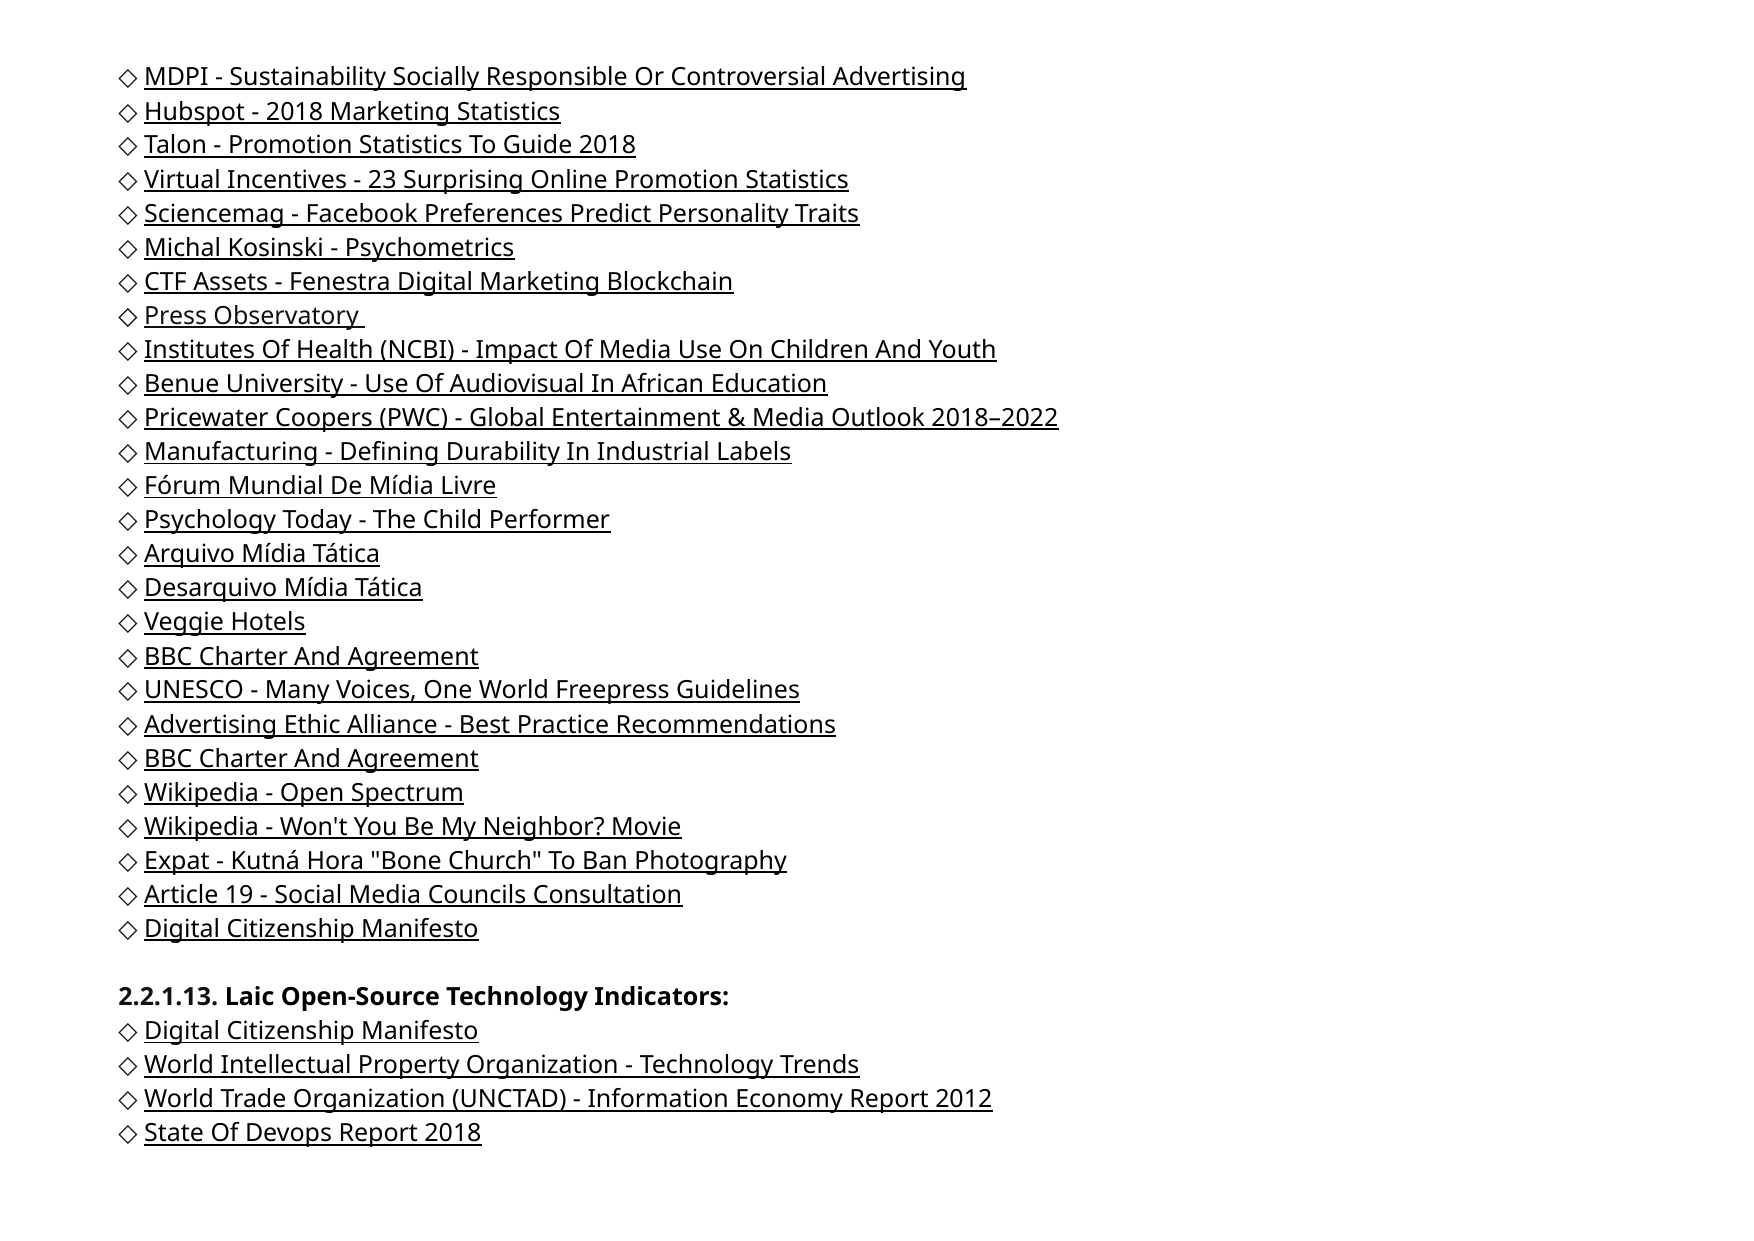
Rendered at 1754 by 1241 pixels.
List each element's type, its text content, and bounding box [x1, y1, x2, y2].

text ◇ State Of Devops Report 2018 [118, 1115, 1695, 1149]
text ◇ World Intellectual Property Organization - Technology Trends [118, 1047, 1695, 1081]
text ◇ Sciencemag - Facebook Preferences Predict Personality Traits [118, 195, 1695, 229]
text ◇ Fórum Mundial De Mídia Livre [118, 468, 1695, 502]
text ◇ Advertising Ethic Alliance - Best Practice Recommendations [118, 706, 1695, 740]
text ◇ Talon - Promotion Statistics To Guide 2018 [118, 127, 1695, 161]
text ◇ MDPI - Sustainability Socially Responsible Or Controversial Advertising [118, 59, 1695, 93]
text ◇ Psychology Today - The Child Performer [118, 502, 1695, 536]
text ◇ Desarquivo Mídia Tática [118, 570, 1695, 604]
text ◇ Article 19 - Social Media Councils Consultation [118, 877, 1695, 911]
text ◇ World Trade Organization (UNCTAD) - Information Economy Report 2012 [118, 1081, 1695, 1115]
text ◇ UNESCO - Many Voices, One World Freepress Guidelines [118, 672, 1695, 706]
text ◇ Digital Citizenship Manifesto [118, 911, 1695, 945]
text ◇ Institutes Of Health (NCBI) - Impact Of Media Use On Children And Youth [118, 332, 1695, 366]
text 2.2.1.13. Laic Open-Source Technology Indicators: [118, 979, 1695, 1013]
text ◇ Hubspot - 2018 Marketing Statistics [118, 93, 1695, 127]
text ◇ Veggie Hotels [118, 604, 1695, 638]
text ◇ Manufacturing - Defining Durability In Industrial Labels [118, 434, 1695, 468]
text ◇ Digital Citizenship Manifesto [118, 1013, 1695, 1047]
text ◇ Pricewater Coopers (PWC) - Global Entertainment & Media Outlook 2018–2022 [118, 400, 1695, 434]
text ◇ Arquivo Mídia Tática [118, 536, 1695, 570]
text ◇ Benue University - Use Of Audiovisual In African Education [118, 366, 1695, 400]
text ◇ BBC Charter And Agreement [118, 638, 1695, 672]
text ◇ Wikipedia - Won't You Be My Neighbor? Movie [118, 808, 1695, 842]
text ◇ CTF Assets - Fenestra Digital Marketing Blockchain [118, 263, 1695, 297]
text ◇ BBC Charter And Agreement [118, 740, 1695, 774]
text ◇ Michal Kosinski - Psychometrics [118, 229, 1695, 263]
text ◇ Virtual Incentives - 23 Surprising Online Promotion Statistics [118, 161, 1695, 195]
text ◇ Press Observatory [118, 297, 1695, 332]
text ◇ Wikipedia - Open Spectrum [118, 774, 1695, 808]
text ◇ Expat - Kutná Hora "Bone Church" To Ban Photography [118, 842, 1695, 877]
